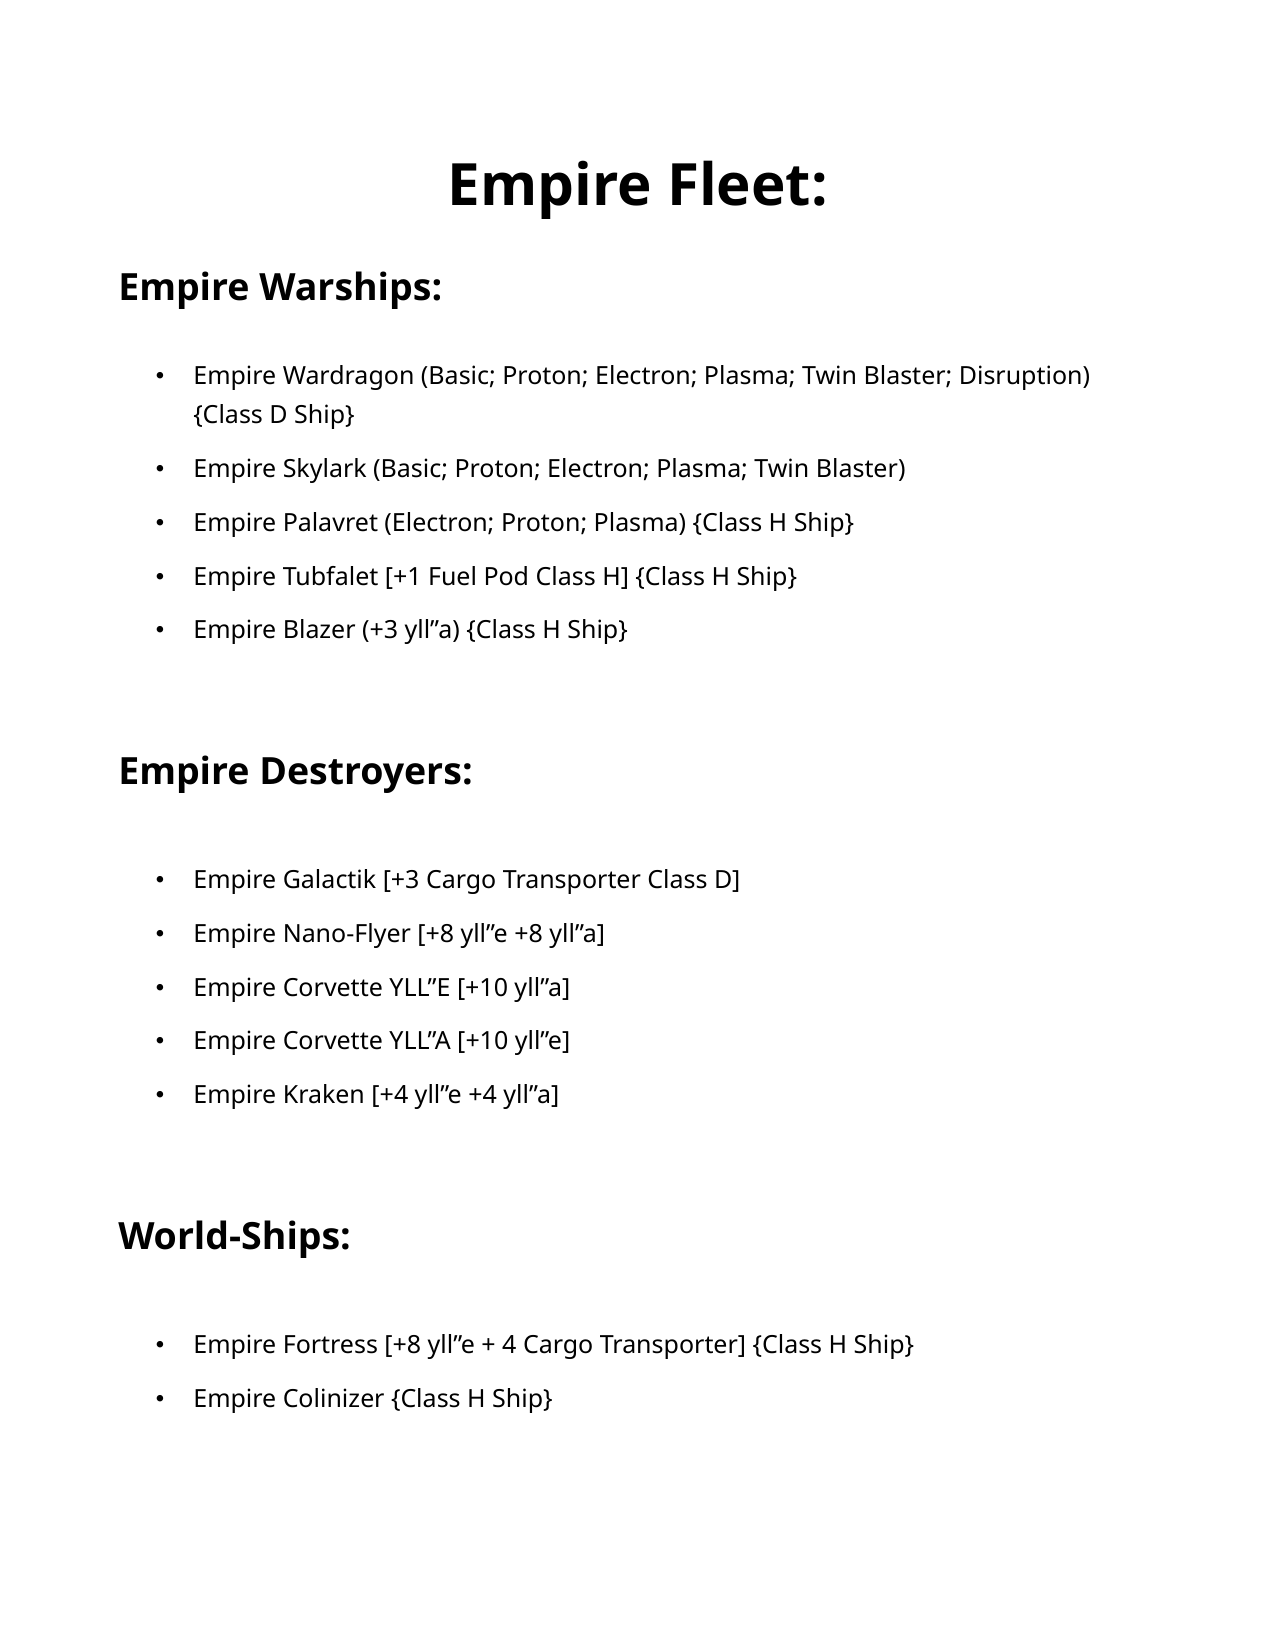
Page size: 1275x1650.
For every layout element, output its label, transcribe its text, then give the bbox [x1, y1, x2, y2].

title Empire Fleet: [118, 143, 1157, 223]
list Empire Fortress [+8 yll”e + 4 Cargo Transporter] {Class H Ship} [156, 1326, 1157, 1361]
list Empire Skylark (Basic; Proton; Electron; Plasma; Twin Blaster) [156, 451, 1157, 485]
subtitle Empire Warships: [118, 260, 1157, 311]
list Empire Corvette YLL”E [+10 yll”a] [156, 969, 1157, 1003]
subtitle Empire Destroyers: [118, 744, 1157, 795]
list Empire Colinizer {Class H Ship} [156, 1380, 1157, 1414]
list Empire Kraken [+4 yll”e +4 yll”a] [156, 1077, 1157, 1111]
list Empire Palavret (Electron; Proton; Plasma) {Class H Ship} [156, 504, 1157, 538]
subtitle World-Ships: [118, 1209, 1157, 1260]
list Empire Galactik [+3 Cargo Transporter Class D] [156, 862, 1157, 896]
list Empire Corvette YLL”A [+10 yll”e] [156, 1023, 1157, 1057]
list Empire Tubfalet [+1 Fuel Pod Class H] {Class H Ship} [156, 558, 1157, 592]
list Empire Nano-Flyer [+8 yll”e +8 yll”a] [156, 915, 1157, 949]
list Empire Blazer (+3 yll”a) {Class H Ship} [156, 612, 1157, 646]
list Empire Wardragon (Basic; Proton; Electron; Plasma; Twin Blaster; Disruption) {Class D Ship} [156, 358, 1157, 431]
